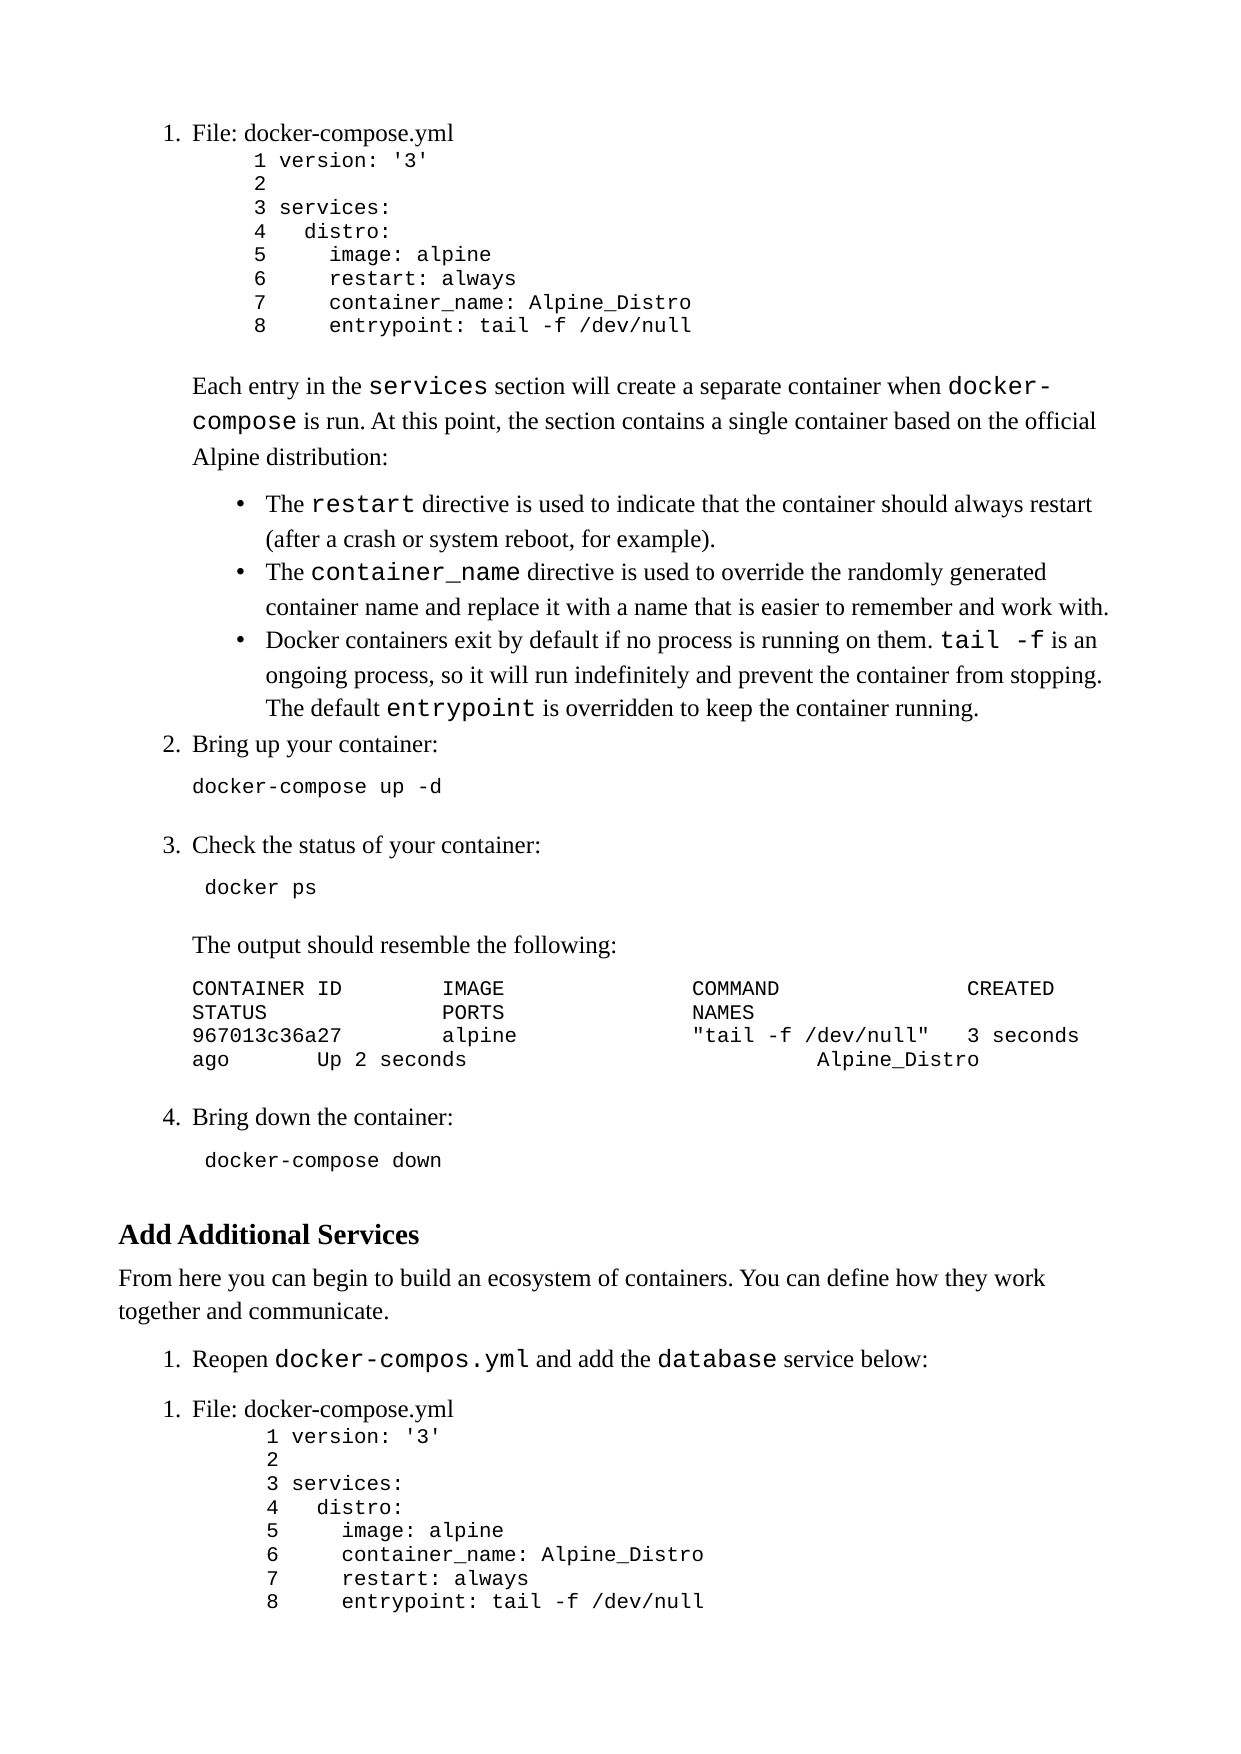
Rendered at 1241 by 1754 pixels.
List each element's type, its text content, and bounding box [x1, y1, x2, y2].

list The container_name directive is used to override the randomly generated container name and replace it with a name that is easier to remember and work with. [236, 557, 1122, 621]
list docker-compose down [162, 1150, 1122, 1173]
table_header 1 2 3 4 5 6 7 8 [251, 147, 276, 371]
list Check the status of your container: [162, 830, 1122, 858]
list Docker containers exit by default if no process is running on them. tail -f is an ongoing process, so it will run indefinitely and prevent the container from stopping. The default entrypoint is overridden to keep the container running. [236, 625, 1122, 724]
list CONTAINER ID IMAGE COMMAND CREATED STATUS PORTS NAMES [162, 978, 1122, 1025]
list Bring up your container: [162, 729, 1122, 758]
list docker-compose up -d [162, 777, 1122, 800]
subtitle File: docker-compose.yml [162, 1394, 1122, 1423]
table_header version: '3' services: distro: image: alpine container_name: Alpine_Distro restart: always entrypoint: tail -f /dev/null [289, 1423, 717, 1618]
list 967013c36a27 alpine "tail -f /dev/null" 3 seconds ago Up 2 seconds Alpine_Distro [162, 1025, 1122, 1073]
subtitle Add Additional Services [118, 1217, 1122, 1251]
list Each entry in the services section will create a separate container when docker-compose is run. At this point, the section contains a single container based on the official Alpine distribution: [162, 371, 1122, 470]
list Reopen docker-compos.yml and add the database service below: [162, 1344, 1122, 1375]
list docker ps [162, 877, 1122, 901]
table_header version: '3' services: distro: image: alpine restart: always container_name: Alpine_Distro entrypoint: tail -f /dev/null [276, 147, 704, 371]
text From here you can begin to build an ecosystem of containers. You can define how they work together and communicate. [118, 1263, 1122, 1325]
list The restart directive is used to indicate that the container should always restart (after a crash or system reboot, for example). [236, 489, 1122, 553]
subtitle File: docker-compose.yml [162, 118, 1122, 147]
table_header 1 2 3 4 5 6 7 8 [251, 1423, 288, 1618]
list The output should resemble the following: [162, 930, 1122, 959]
list Bring down the container: [162, 1102, 1122, 1131]
